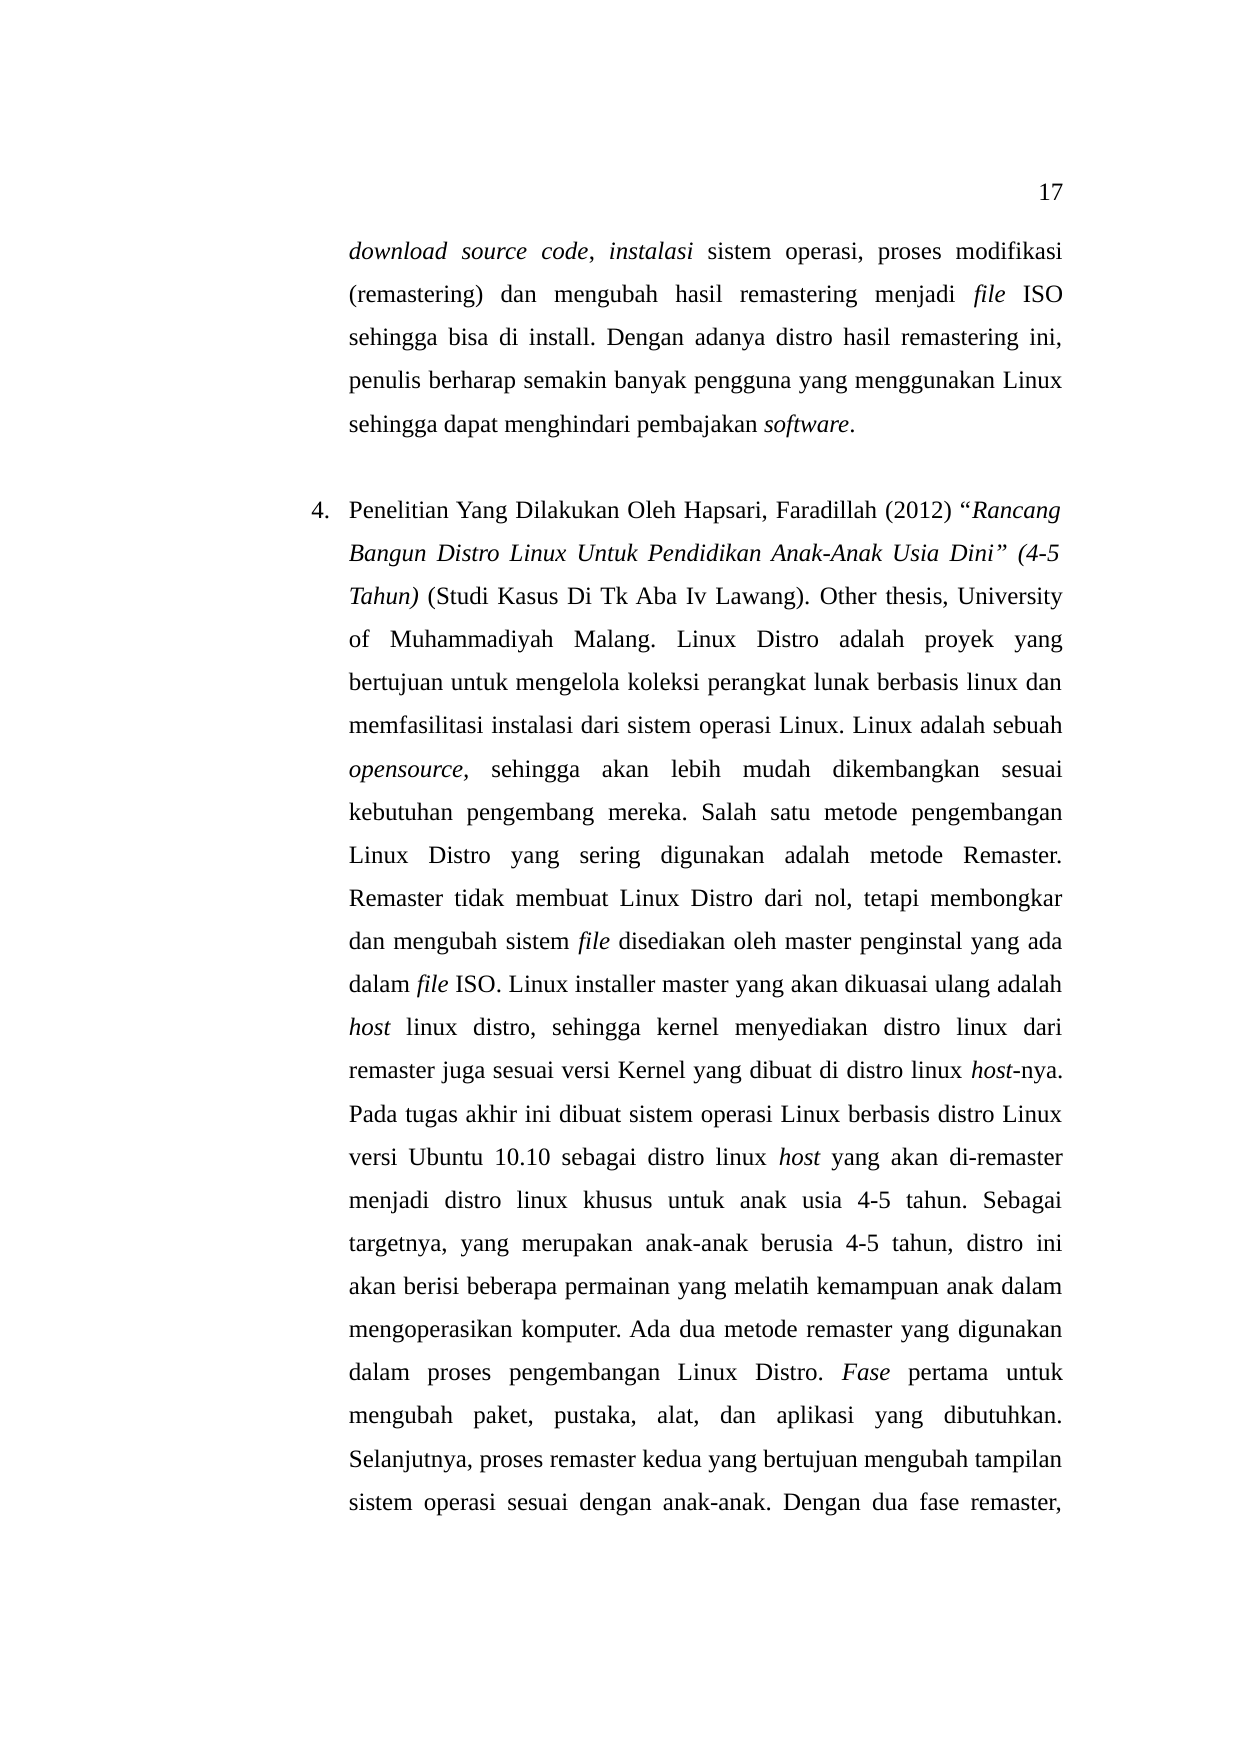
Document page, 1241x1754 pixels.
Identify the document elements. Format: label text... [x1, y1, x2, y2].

list Penelitian Yang Dilakukan Oleh Hapsari, Faradillah (2012) “Rancang Bangun Distro Linux Untuk Pendidikan Anak-Anak Usia Dini” (4-5 Tahun) (Studi Kasus Di Tk Aba Iv Lawang). Other thesis, University of Muhammadiyah Malang. Linux Distro adalah proyek yang bertujuan untuk mengelola koleksi perangkat lunak berbasis linux dan memfasilitasi instalasi dari sistem operasi Linux. Linux adalah sebuah opensource, sehingga akan lebih mudah dikembangkan sesuai kebutuhan pengembang mereka. Salah satu metode pengembangan Linux Distro yang sering digunakan adalah metode Remaster. Remaster tidak membuat Linux Distro dari nol, tetapi membongkar dan mengubah sistem file disediakan oleh master penginstal yang ada dalam file ISO. Linux installer master yang akan dikuasai ulang adalah host linux distro, sehingga kernel menyediakan distro linux dari remaster juga sesuai versi Kernel yang dibuat di distro linux host-nya. Pada tugas akhir ini dibuat sistem operasi Linux berbasis distro Linux versi Ubuntu 10.10 sebagai distro linux host yang akan di-remaster menjadi distro linux khusus untuk anak usia 4-5 tahun. Sebagai targetnya, yang merupakan anak-anak berusia 4-5 tahun, distro ini akan berisi beberapa permainan yang melatih kemampuan anak dalam mengoperasikan komputer. Ada dua metode remaster yang digunakan dalam proses pengembangan Linux Distro. Fase pertama untuk mengubah paket, pustaka, alat, dan aplikasi yang dibutuhkan. Selanjutnya, proses remaster kedua yang bertujuan mengubah tampilan sistem operasi sesuai dengan anak-anak. Dengan dua fase remaster, [311, 495, 1063, 1516]
list download source code, instalasi sistem operasi, proses modifikasi (remastering) dan mengubah hasil remastering menjadi file ISO sehingga bisa di install. Dengan adanya distro hasil remastering ini, penulis berharap semakin banyak pengguna yang menggunakan Linux sehingga dapat menghindari pembajakan software. [311, 236, 1063, 437]
